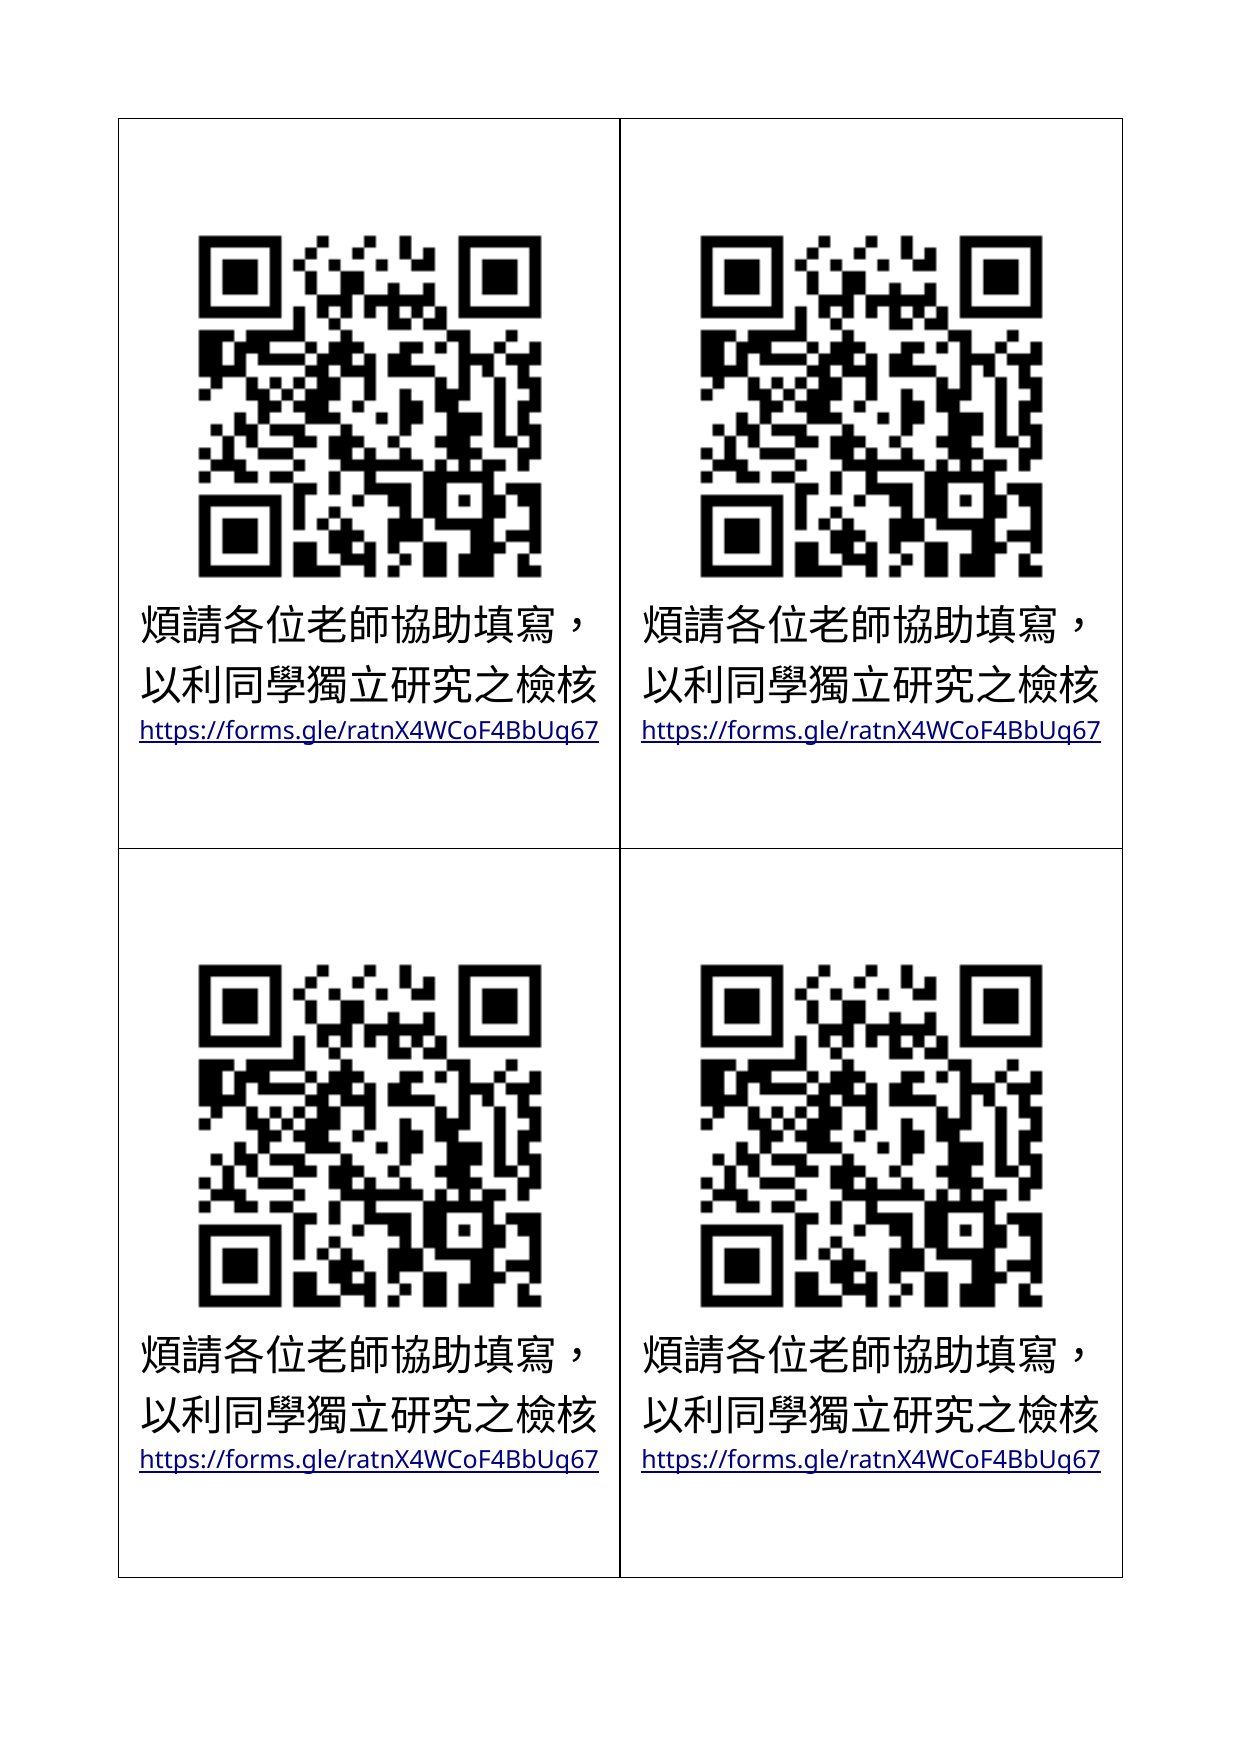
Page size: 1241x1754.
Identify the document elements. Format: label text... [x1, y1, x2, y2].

picture [685, 949, 1057, 1322]
table_header 煩請各位老師協助填寫，以利同學獨立研究之檢核 https://forms.gle/ratnX4WCoF4BbUq67 [621, 119, 1122, 848]
table_cell 煩請各位老師協助填寫，以利同學獨立研究之檢核 https://forms.gle/ratnX4WCoF4BbUq67 [621, 849, 1122, 1577]
picture [183, 220, 555, 592]
table_header 煩請各位老師協助填寫，以利同學獨立研究之檢核 https://forms.gle/ratnX4WCoF4BbUq67 [119, 119, 619, 848]
picture [685, 220, 1057, 592]
picture [183, 949, 555, 1322]
table_cell 煩請各位老師協助填寫，以利同學獨立研究之檢核 https://forms.gle/ratnX4WCoF4BbUq67 [119, 849, 619, 1577]
